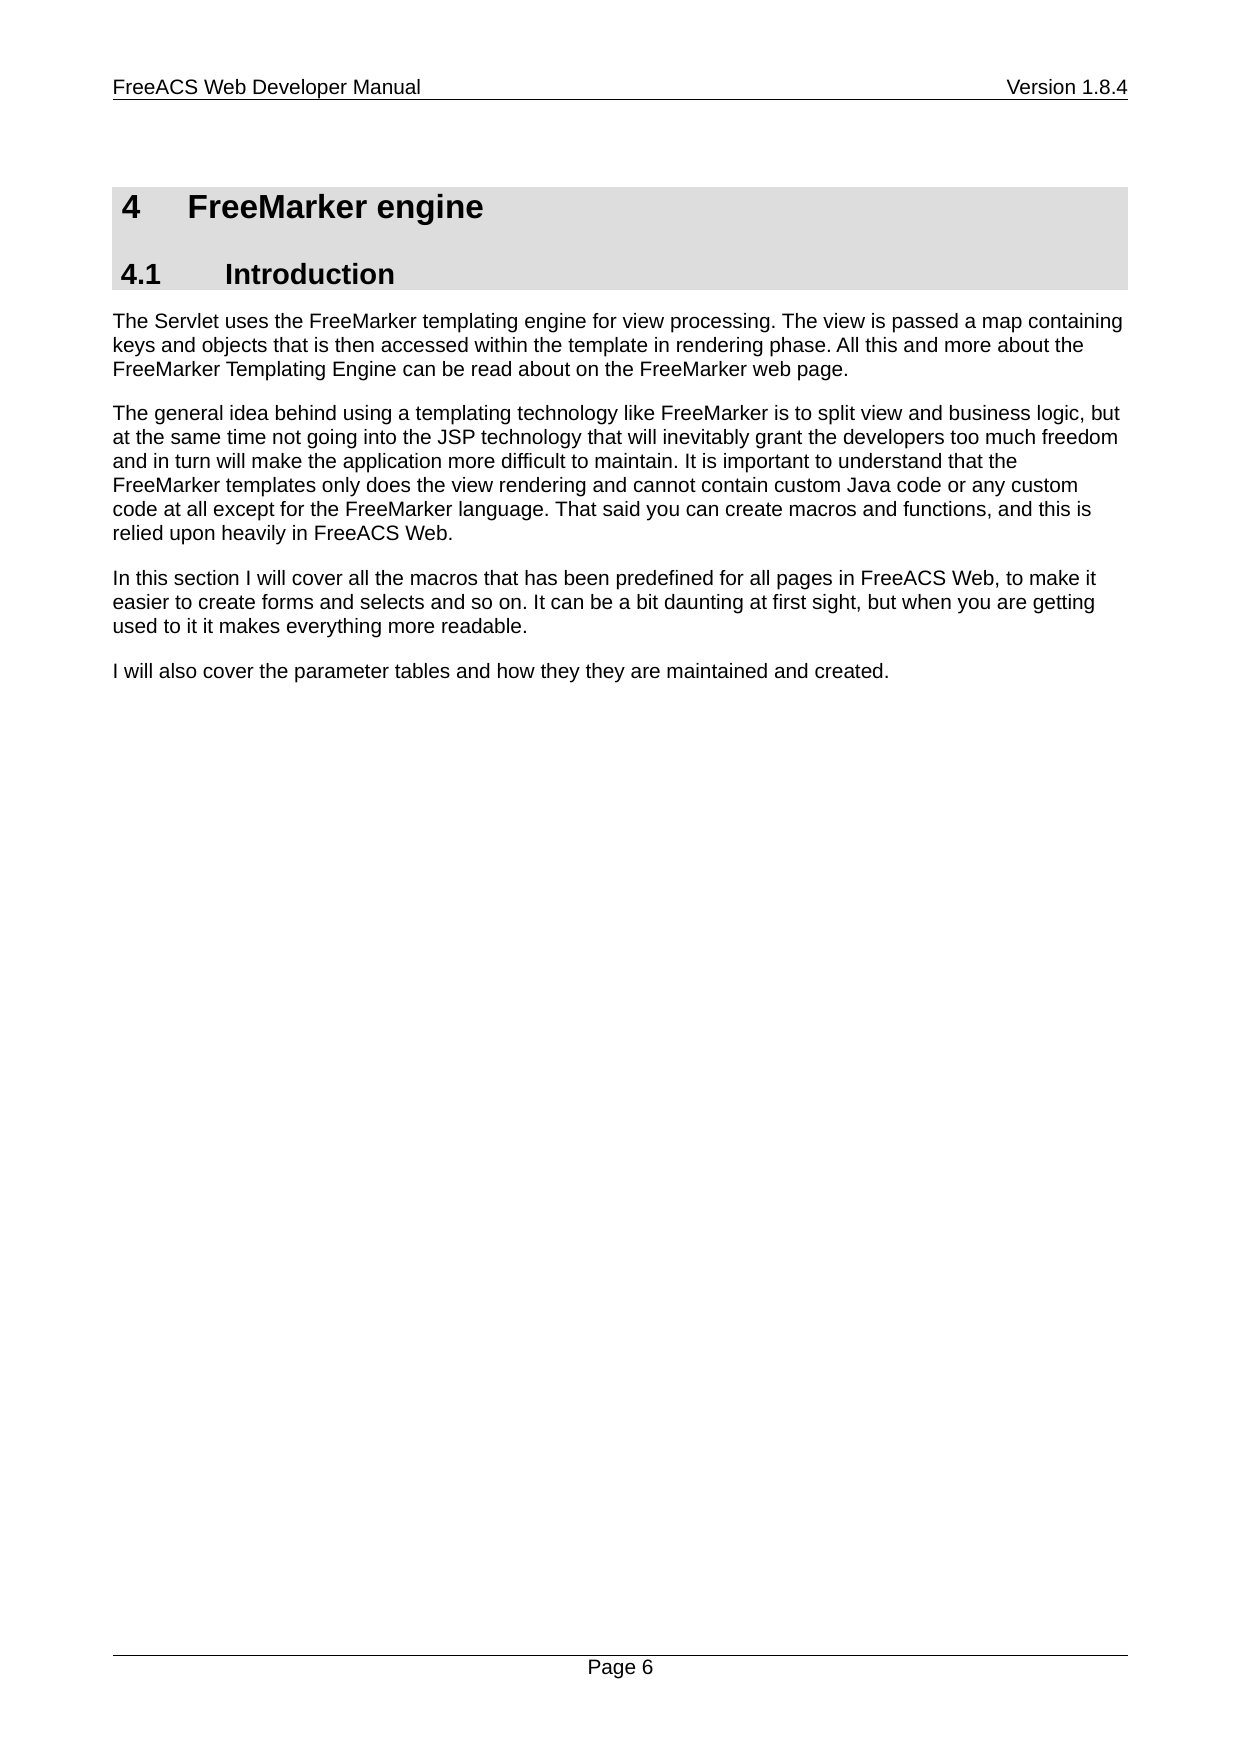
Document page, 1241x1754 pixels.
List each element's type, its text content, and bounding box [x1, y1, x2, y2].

subtitle Introduction [112, 257, 1128, 290]
text I will also cover the parameter tables and how they they are maintained and created. [112, 659, 1128, 683]
text In this section I will cover all the macros that has been predefined for all pages in FreeACS Web, to make it easier to create forms and selects and so on. It can be a bit daunting at first sight, but when you are getting used to it it makes everything more readable. [112, 566, 1128, 638]
subtitle FreeMarker engine [112, 187, 1128, 225]
text The Servlet uses the FreeMarker templating engine for view processing. The view is passed a map containing keys and objects that is then accessed within the template in rendering phase. All this and more about the FreeMarker Templating Engine can be read about on the FreeMarker web page. [112, 308, 1128, 380]
text The general idea behind using a templating technology like FreeMarker is to split view and business logic, but at the same time not going into the JSP technology that will inevitably grant the developers too much freedom and in turn will make the application more difficult to maintain. It is important to understand that the FreeMarker templates only does the view rendering and cannot contain custom Java code or any custom code at all except for the FreeMarker language. That said you can create macros and functions, and this is relied upon heavily in FreeACS Web. [112, 401, 1128, 545]
